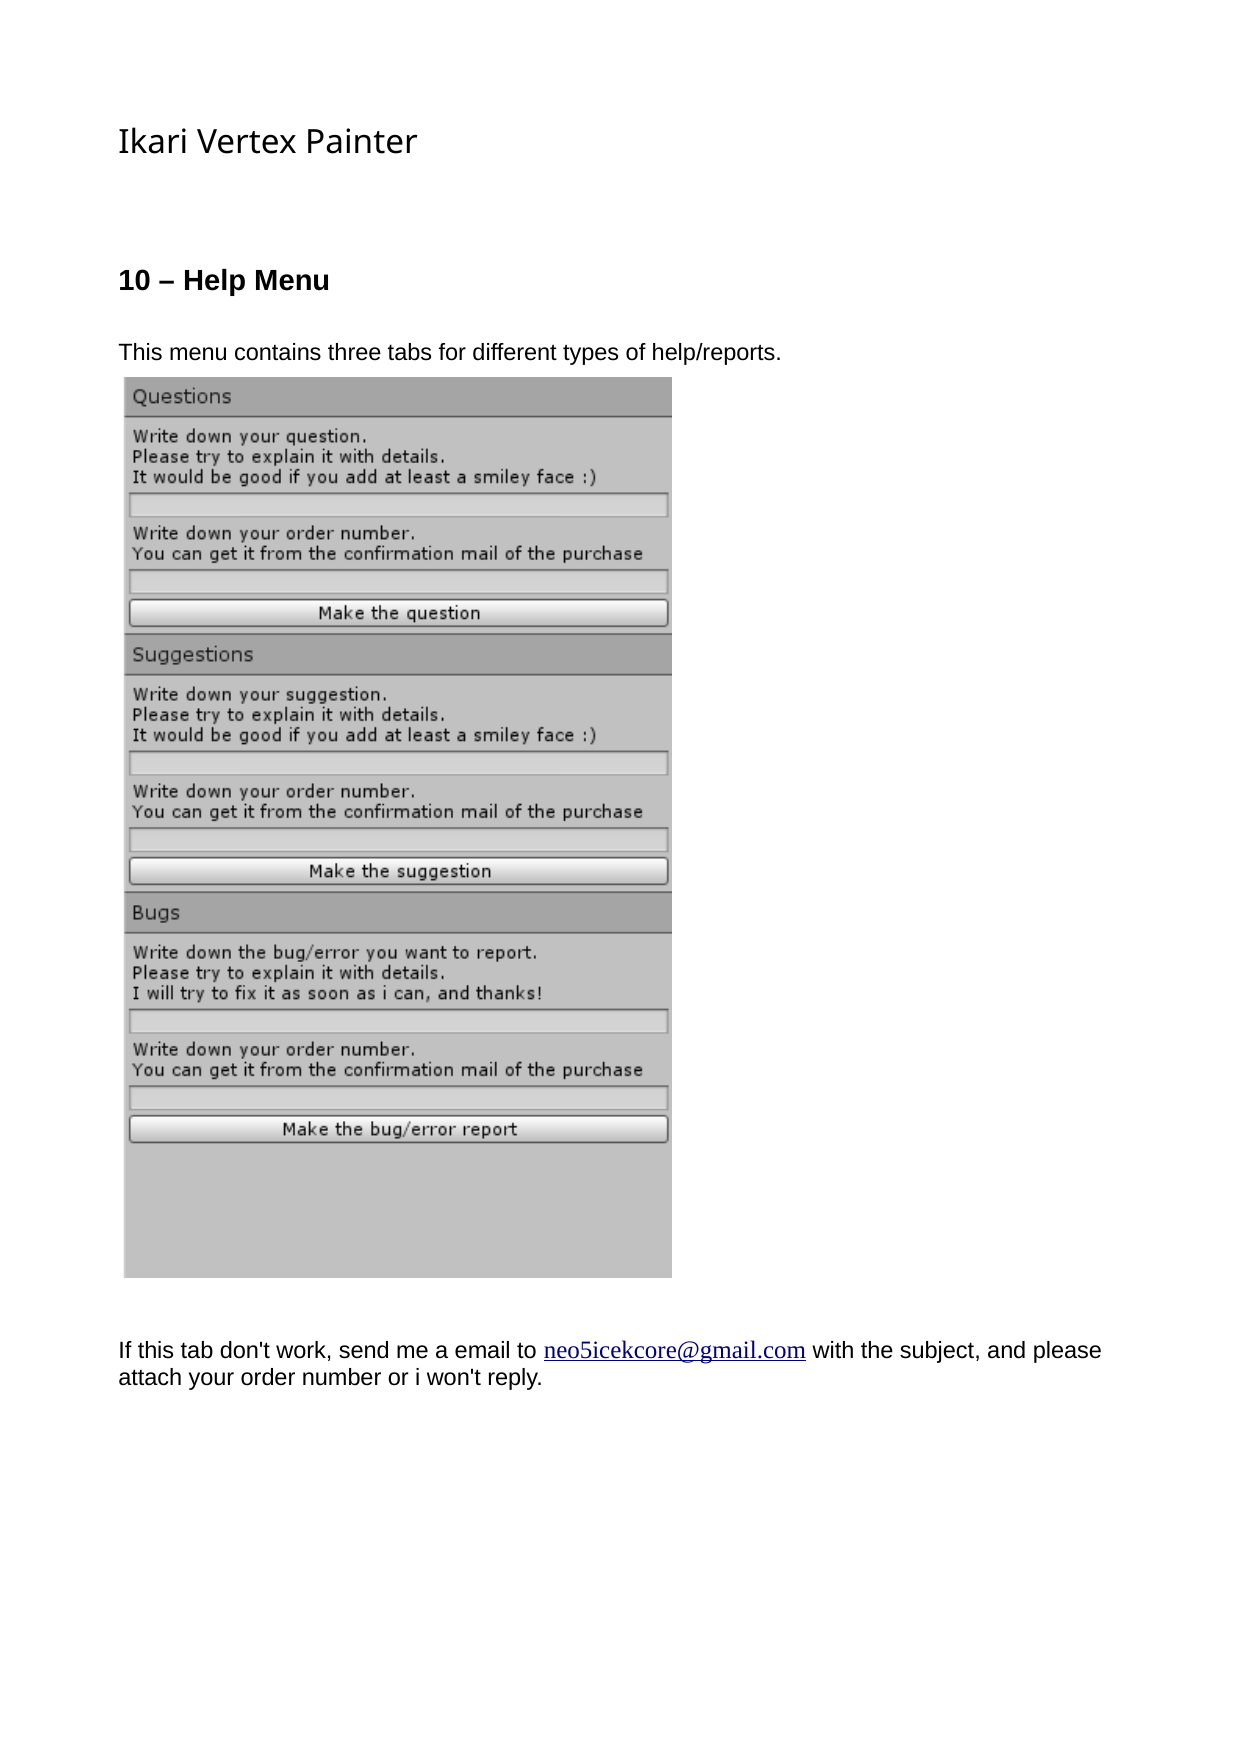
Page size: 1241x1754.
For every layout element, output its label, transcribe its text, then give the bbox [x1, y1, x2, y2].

text This menu contains three tabs for different types of help/reports. [118, 338, 1122, 365]
text If this tab don't work, send me a email to neo5icekcore@gmail.com with the subject, and please attach your order number or i won't reply. [118, 1335, 1122, 1391]
picture [123, 377, 672, 1278]
subtitle 10 – Help Menu [118, 263, 1122, 297]
